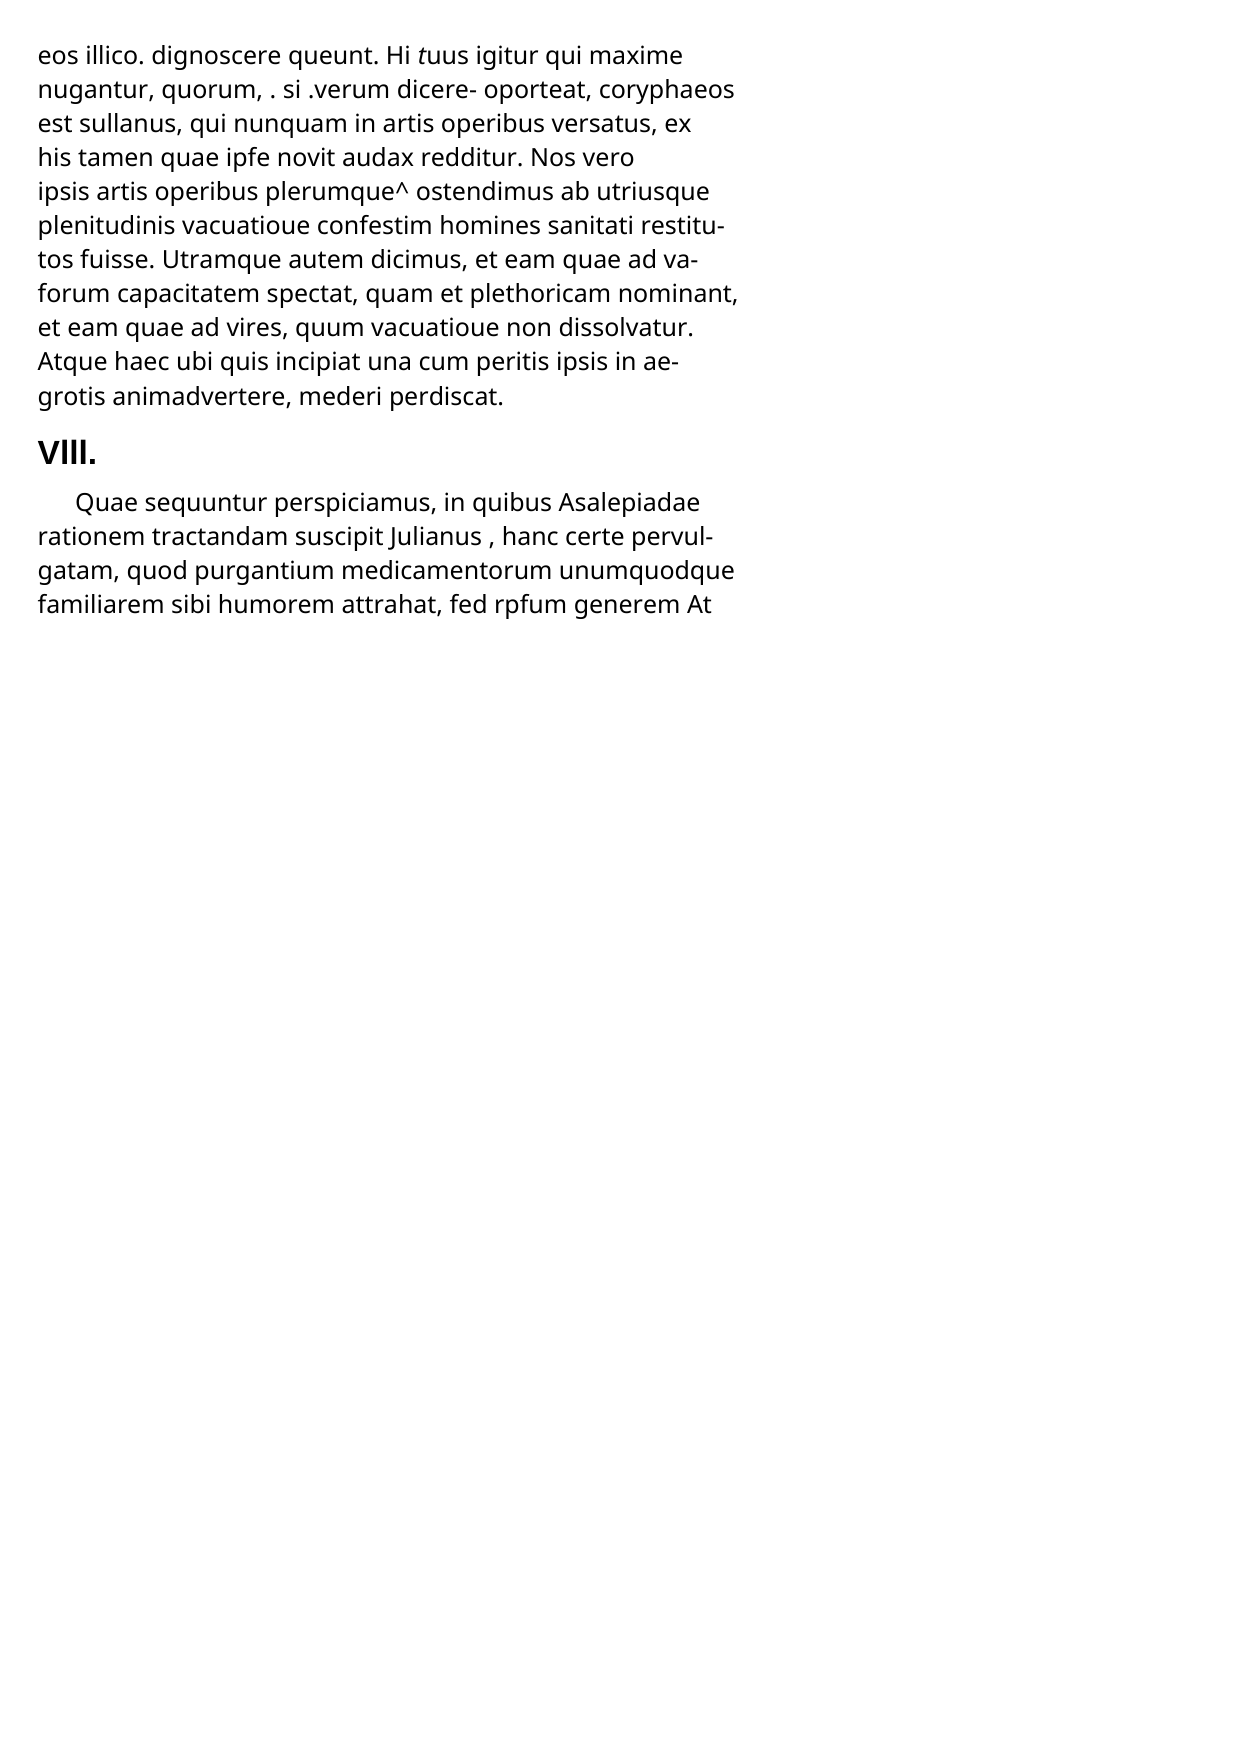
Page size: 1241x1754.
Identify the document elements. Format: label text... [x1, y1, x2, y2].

subtitle Vlll. [37, 433, 1203, 472]
text Quae sequuntur perspiciamus, in quibus Asalepiadae rationem tractandam suscipit Julianus , hanc certe pervul- gatam, quod purgantium medicamentorum unumquodque familiarem sibi humorem attrahat, fed rpfum generem At [37, 484, 1203, 620]
text eos illico. dignoscere queunt. Hi tuus igitur qui maxime nugantur, quorum, . si .verum dicere- oporteat, coryphaeos est sullanus, qui nunquam in artis operibus versatus, ex his tamen quae ipfe novit audax redditur. Nos vero ipsis artis operibus plerumque^ ostendimus ab utriusque plenitudinis vacuatioue confestim homines sanitati restitu- tos fuisse. Utramque autem dicimus, et eam quae ad va- forum capacitatem spectat, quam et plethoricam nominant, et eam quae ad vires, quum vacuatioue non dissolvatur. Atque haec ubi quis incipiat una cum peritis ipsis in ae- grotis animadvertere, mederi perdiscat. [37, 37, 1203, 412]
